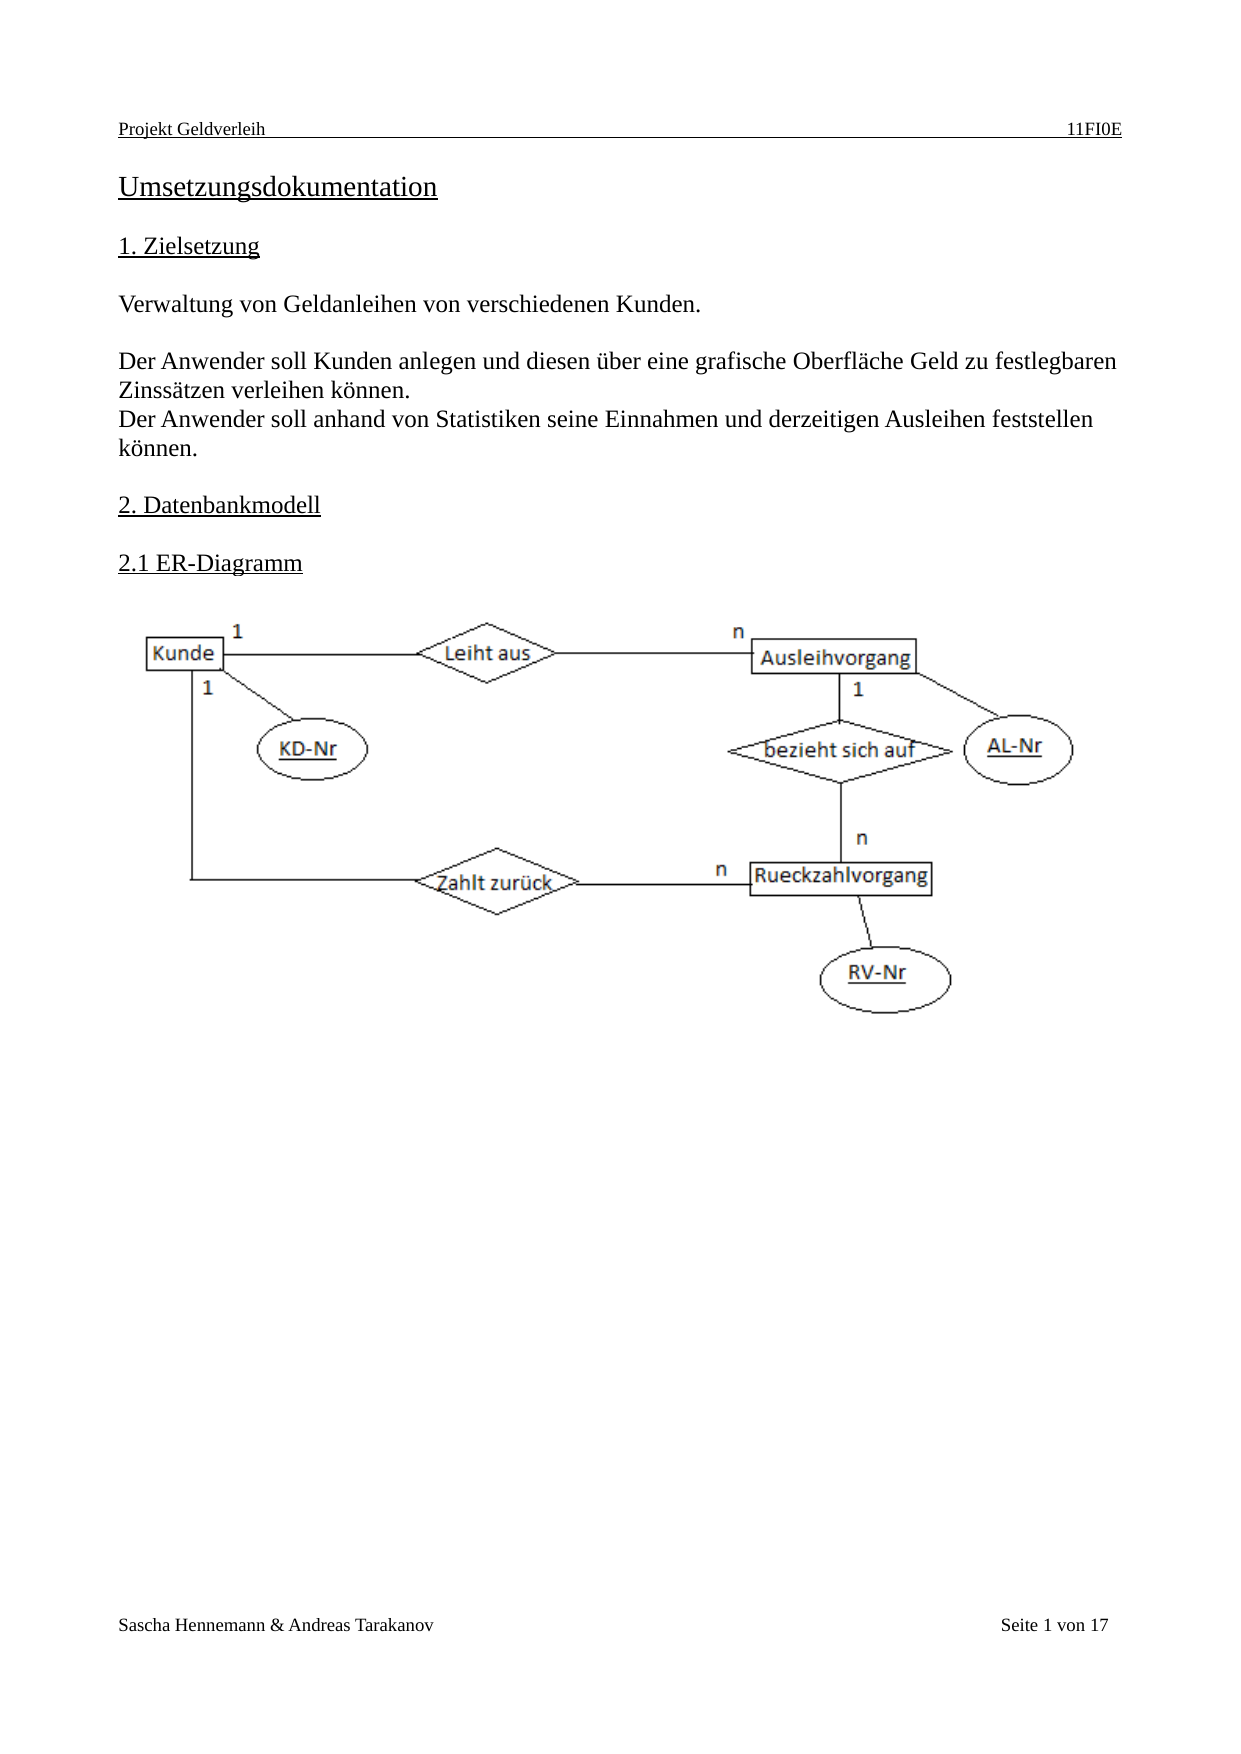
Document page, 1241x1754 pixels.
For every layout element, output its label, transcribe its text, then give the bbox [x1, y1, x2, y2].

text Verwaltung von Geldanleihen von verschiedenen Kunden. [118, 289, 1122, 318]
text Umsetzungsdokumentation [118, 169, 1122, 203]
text 1. Zielsetzung [118, 231, 1122, 260]
text Der Anwender soll Kunden anlegen und diesen über eine grafische Oberfläche Geld zu festlegbaren Zinssätzen verleihen können. [118, 346, 1122, 404]
picture [129, 576, 1111, 1031]
text 2.1 ER-Diagramm [118, 548, 1122, 576]
text Der Anwender soll anhand von Statistiken seine Einnahmen und derzeitigen Ausleihen feststellen können. [118, 404, 1122, 461]
text 2. Datenbankmodell [118, 490, 1122, 519]
